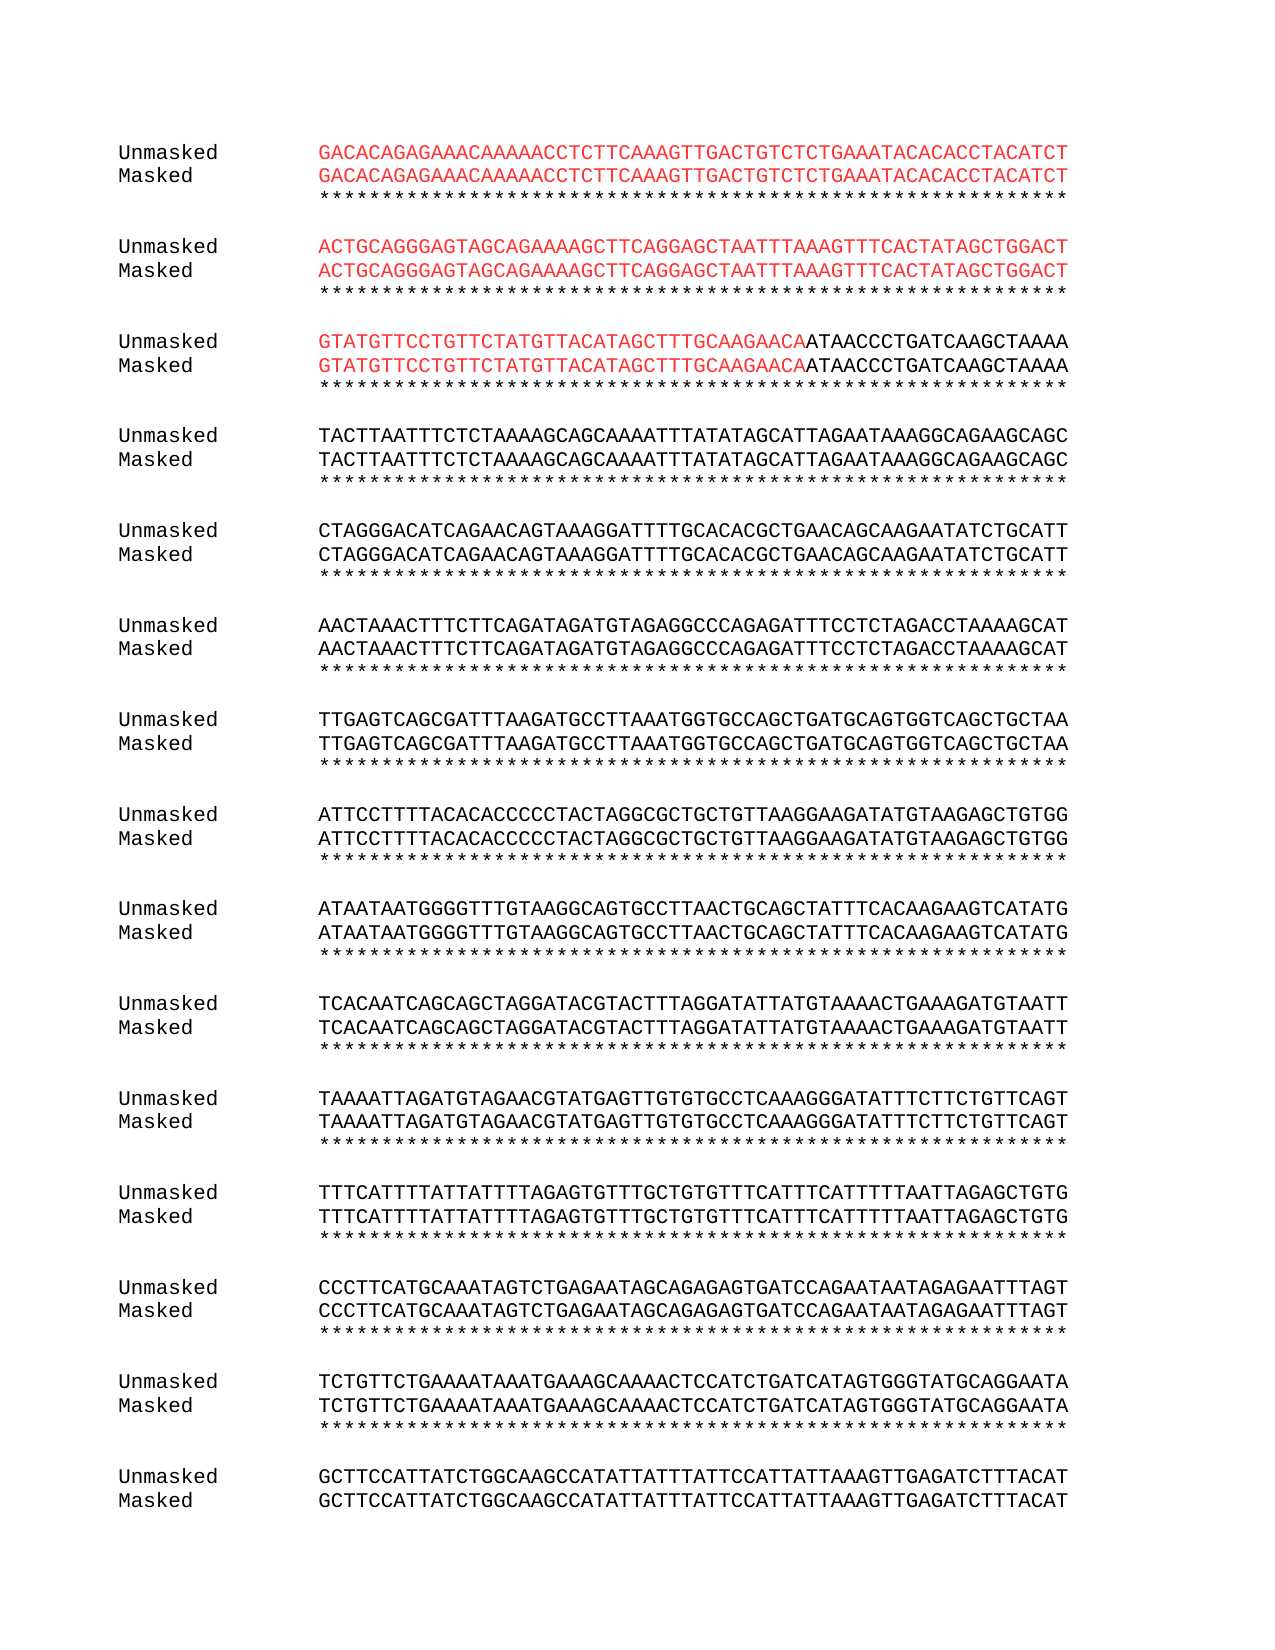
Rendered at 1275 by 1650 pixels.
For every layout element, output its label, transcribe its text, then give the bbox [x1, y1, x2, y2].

text Masked TTGAGTCAGCGATTTAAGATGCCTTAAATGGTGCCAGCTGATGCAGTGGTCAGCTGCTAA [118, 733, 1157, 757]
text Masked CCCTTCATGCAAATAGTCTGAGAATAGCAGAGAGTGATCCAGAATAATAGAGAATTTAGT [118, 1300, 1157, 1324]
text Masked ATAATAATGGGGTTTGTAAGGCAGTGCCTTAACTGCAGCTATTTCACAAGAAGTCATATG [118, 922, 1157, 946]
text Masked GCTTCCATTATCTGGCAAGCCATATTATTTATTCCATTATTAAAGTTGAGATCTTTACAT [118, 1489, 1157, 1513]
text Masked AACTAAACTTTCTTCAGATAGATGTAGAGGCCCAGAGATTTCCTCTAGACCTAAAAGCAT [118, 638, 1157, 662]
text ************************************************************ [118, 378, 1157, 402]
text ************************************************************ [118, 1324, 1157, 1348]
text Masked TCACAATCAGCAGCTAGGATACGTACTTTAGGATATTATGTAAAACTGAAAGATGTAATT [118, 1017, 1157, 1040]
text Unmasked TCACAATCAGCAGCTAGGATACGTACTTTAGGATATTATGTAAAACTGAAAGATGTAATT [118, 993, 1157, 1017]
text ************************************************************ [118, 662, 1157, 686]
text Unmasked GACACAGAGAAACAAAAACCTCTTCAAAGTTGACTGTCTCTGAAATACACACCTACATCT [118, 142, 1157, 165]
text ************************************************************ [118, 189, 1157, 213]
text Masked CTAGGGACATCAGAACAGTAAAGGATTTTGCACACGCTGAACAGCAAGAATATCTGCATT [118, 544, 1157, 567]
text Unmasked TTTCATTTTATTATTTTAGAGTGTTTGCTGTGTTTCATTTCATTTTTAATTAGAGCTGTG [118, 1182, 1157, 1206]
text Unmasked TAAAATTAGATGTAGAACGTATGAGTTGTGTGCCTCAAAGGGATATTTCTTCTGTTCAGT [118, 1088, 1157, 1111]
text Unmasked TACTTAATTTCTCTAAAAGCAGCAAAATTTATATAGCATTAGAATAAAGGCAGAAGCAGC [118, 426, 1157, 449]
text ************************************************************ [118, 473, 1157, 496]
text Masked ATTCCTTTTACACACCCCCTACTAGGCGCTGCTGTTAAGGAAGATATGTAAGAGCTGTGG [118, 827, 1157, 851]
text Unmasked GCTTCCATTATCTGGCAAGCCATATTATTTATTCCATTATTAAAGTTGAGATCTTTACAT [118, 1466, 1157, 1489]
text ************************************************************ [118, 567, 1157, 591]
text Unmasked ATTCCTTTTACACACCCCCTACTAGGCGCTGCTGTTAAGGAAGATATGTAAGAGCTGTGG [118, 804, 1157, 827]
text ************************************************************ [118, 946, 1157, 969]
text ************************************************************ [118, 284, 1157, 307]
text ************************************************************ [118, 1040, 1157, 1064]
text Unmasked TCTGTTCTGAAAATAAATGAAAGCAAAACTCCATCTGATCATAGTGGGTATGCAGGAATA [118, 1371, 1157, 1395]
text Unmasked GTATGTTCCTGTTCTATGTTACATAGCTTTGCAAGAACAATAACCCTGATCAAGCTAAAA [118, 331, 1157, 354]
text ************************************************************ [118, 1135, 1157, 1158]
text Masked TCTGTTCTGAAAATAAATGAAAGCAAAACTCCATCTGATCATAGTGGGTATGCAGGAATA [118, 1395, 1157, 1419]
text Masked TACTTAATTTCTCTAAAAGCAGCAAAATTTATATAGCATTAGAATAAAGGCAGAAGCAGC [118, 449, 1157, 473]
text ************************************************************ [118, 1419, 1157, 1442]
text Masked GTATGTTCCTGTTCTATGTTACATAGCTTTGCAAGAACAATAACCCTGATCAAGCTAAAA [118, 354, 1157, 378]
text Unmasked CCCTTCATGCAAATAGTCTGAGAATAGCAGAGAGTGATCCAGAATAATAGAGAATTTAGT [118, 1277, 1157, 1300]
text Masked TTTCATTTTATTATTTTAGAGTGTTTGCTGTGTTTCATTTCATTTTTAATTAGAGCTGTG [118, 1206, 1157, 1229]
text Masked TAAAATTAGATGTAGAACGTATGAGTTGTGTGCCTCAAAGGGATATTTCTTCTGTTCAGT [118, 1111, 1157, 1135]
text ************************************************************ [118, 1229, 1157, 1253]
text Unmasked AACTAAACTTTCTTCAGATAGATGTAGAGGCCCAGAGATTTCCTCTAGACCTAAAAGCAT [118, 615, 1157, 638]
text Masked ACTGCAGGGAGTAGCAGAAAAGCTTCAGGAGCTAATTTAAAGTTTCACTATAGCTGGACT [118, 260, 1157, 284]
text ************************************************************ [118, 851, 1157, 875]
text Unmasked ATAATAATGGGGTTTGTAAGGCAGTGCCTTAACTGCAGCTATTTCACAAGAAGTCATATG [118, 898, 1157, 922]
text ************************************************************ [118, 757, 1157, 780]
text Masked GACACAGAGAAACAAAAACCTCTTCAAAGTTGACTGTCTCTGAAATACACACCTACATCT [118, 165, 1157, 189]
text Unmasked CTAGGGACATCAGAACAGTAAAGGATTTTGCACACGCTGAACAGCAAGAATATCTGCATT [118, 520, 1157, 544]
text Unmasked TTGAGTCAGCGATTTAAGATGCCTTAAATGGTGCCAGCTGATGCAGTGGTCAGCTGCTAA [118, 709, 1157, 733]
text Unmasked ACTGCAGGGAGTAGCAGAAAAGCTTCAGGAGCTAATTTAAAGTTTCACTATAGCTGGACT [118, 236, 1157, 260]
